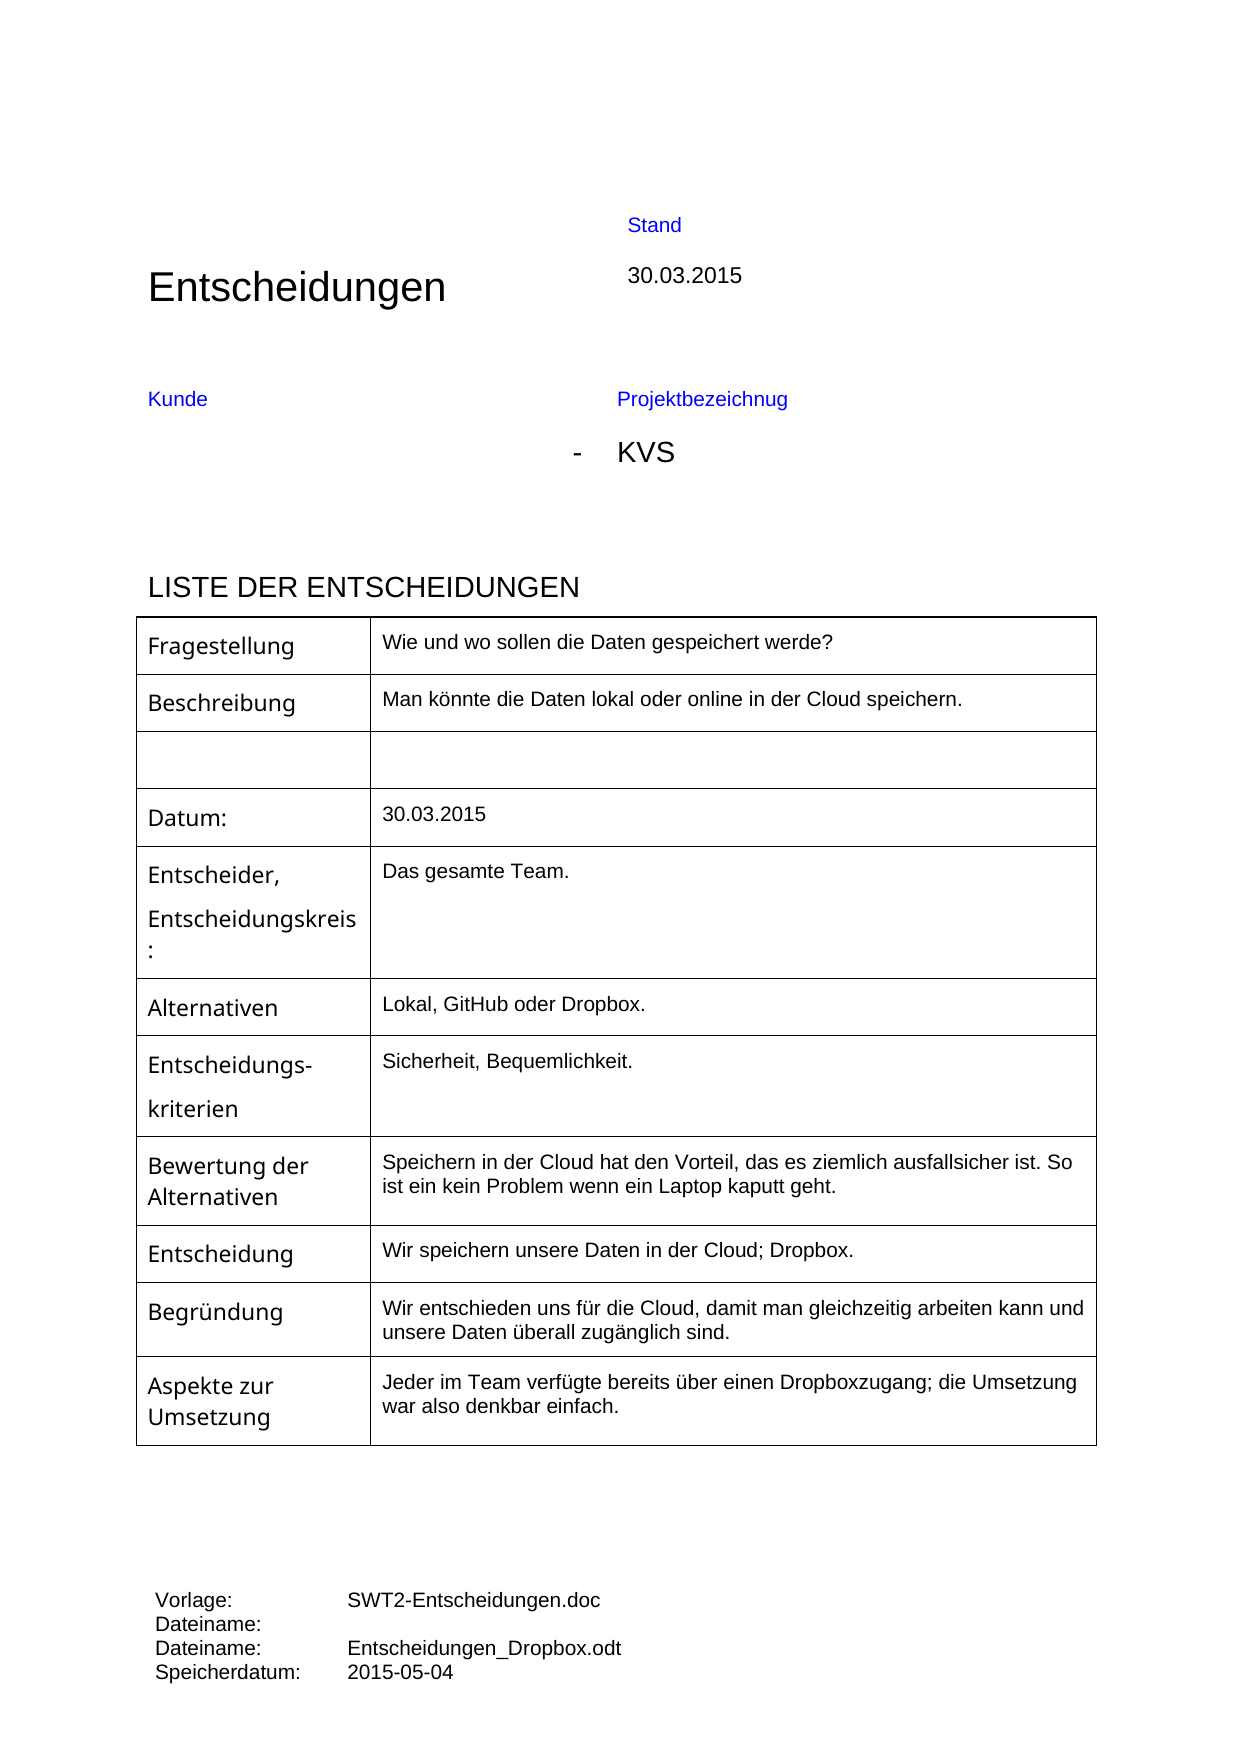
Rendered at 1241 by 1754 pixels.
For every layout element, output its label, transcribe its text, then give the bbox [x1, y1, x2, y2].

table_header Projektbezeichnug [606, 374, 1096, 423]
table_cell Alternativen [137, 979, 370, 1035]
table_cell Aspekte zur Umsetzung [137, 1357, 370, 1444]
table_header Kunde [136, 374, 561, 423]
table_cell Sicherheit, Bequemlichkeit. [371, 1036, 1096, 1136]
table_cell [371, 732, 1096, 788]
table_cell Man könnte die Daten lokal oder online in der Cloud speichern. [371, 675, 1096, 731]
table_cell Wir speichern unsere Daten in der Cloud; Dropbox. [371, 1226, 1096, 1282]
table_cell Wir entschieden uns für die Cloud, damit man gleichzeitig arbeiten kann und unsere Daten überall zugänglich sind. [371, 1283, 1096, 1356]
table_cell Beschreibung [137, 675, 370, 731]
table_cell Das gesamte Team. [371, 847, 1096, 978]
table_header Wie und wo sollen die Daten gespeichert werde? [371, 618, 1096, 674]
table_cell Entscheider, Entscheidungskreis: [137, 847, 370, 978]
table_header Stand [616, 201, 1096, 250]
table_header [136, 201, 616, 250]
table_cell Entscheidung [137, 1226, 370, 1282]
table_cell Begründung [137, 1283, 370, 1356]
subtitle Liste der Entscheidungen [148, 570, 1092, 604]
table_cell Bewertung der Alternativen [137, 1137, 370, 1225]
table_cell Datum: [137, 789, 370, 846]
table_cell 30.03.2015 [616, 250, 1096, 323]
table_header [561, 374, 606, 423]
table_cell Entscheidungen [136, 250, 616, 323]
table_cell - [561, 423, 606, 482]
table_cell 30.03.2015 [371, 789, 1096, 846]
table_cell Jeder im Team verfügte bereits über einen Dropboxzugang; die Umsetzung war also denkbar einfach. [371, 1357, 1096, 1444]
table_header Fragestellung [137, 618, 370, 674]
table_cell Entscheidungs- kriterien [137, 1036, 370, 1136]
table_cell [137, 732, 370, 788]
table_cell Lokal, GitHub oder Dropbox. [371, 979, 1096, 1035]
table_cell Speichern in der Cloud hat den Vorteil, das es ziemlich ausfallsicher ist. So ist ein kein Problem wenn ein Laptop kaputt geht. [371, 1137, 1096, 1225]
table_cell [136, 423, 561, 482]
table_cell KVS [606, 423, 1096, 482]
